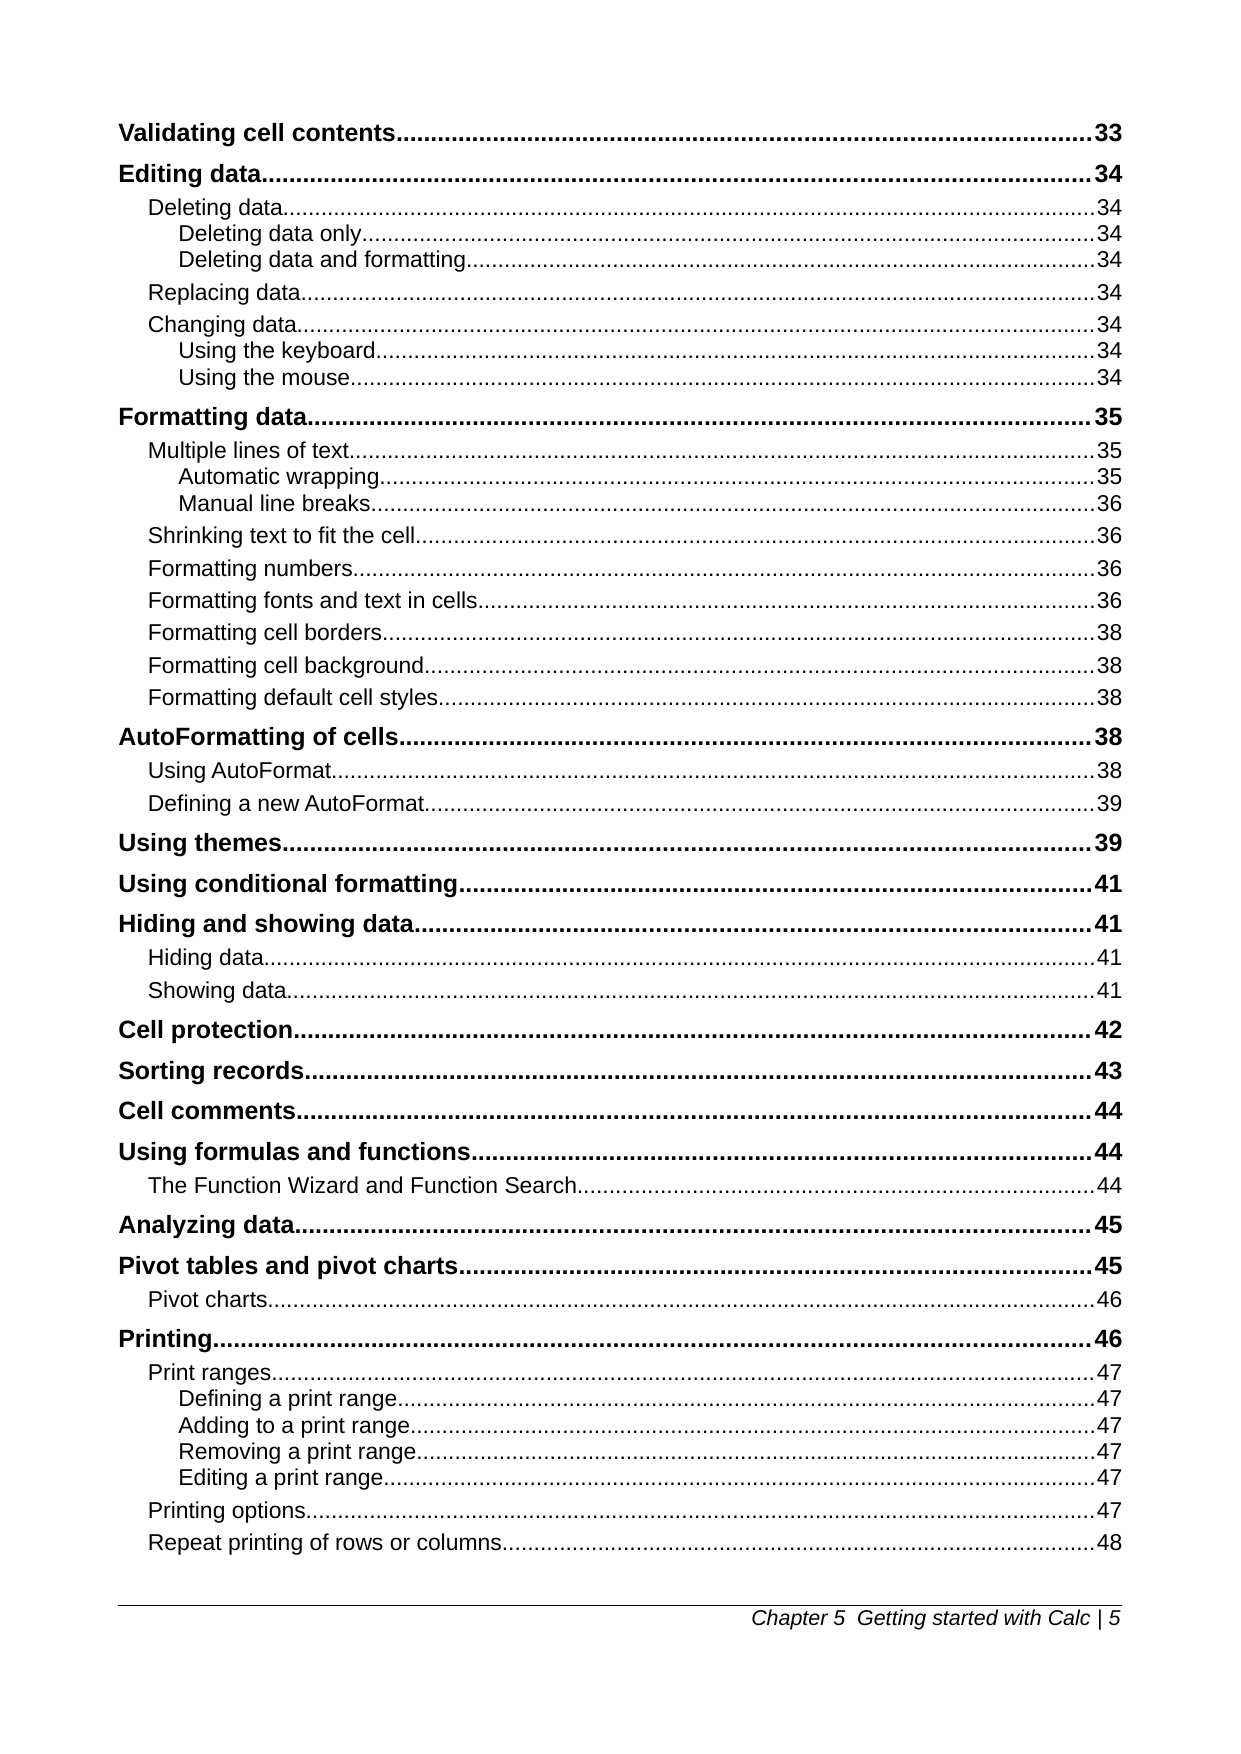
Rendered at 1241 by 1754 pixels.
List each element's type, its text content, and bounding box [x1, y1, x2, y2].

text Hiding data 41 [148, 944, 1122, 971]
text Formatting numbers 36 [148, 554, 1122, 581]
text Print ranges 47 [148, 1359, 1122, 1385]
text Changing data 34 [148, 311, 1122, 337]
text Shrinking text to fit the cell 36 [148, 522, 1122, 548]
text Sorting records 43 [118, 1056, 1122, 1084]
text Showing data 41 [148, 977, 1122, 1003]
text Printing 46 [118, 1324, 1122, 1353]
text The Function Wizard and Function Search 44 [148, 1172, 1122, 1198]
text Using formulas and functions 44 [118, 1137, 1122, 1166]
text Defining a new AutoFormat 39 [148, 789, 1122, 816]
text Hiding and showing data 41 [118, 909, 1122, 938]
text Formatting fonts and text in cells 36 [148, 587, 1122, 613]
text AutoFormatting of cells 38 [118, 722, 1122, 751]
text Deleting data and formatting 34 [178, 246, 1122, 273]
text Cell protection 42 [118, 1015, 1122, 1044]
text Formatting default cell styles 38 [148, 684, 1122, 710]
text Editing a print range 47 [178, 1464, 1122, 1491]
text Cell comments 44 [118, 1096, 1122, 1125]
text Defining a print range 47 [178, 1385, 1122, 1412]
text Analyzing data 45 [118, 1210, 1122, 1239]
text Formatting cell background 38 [148, 652, 1122, 678]
text Formatting cell borders 38 [148, 619, 1122, 646]
text Removing a print range 47 [178, 1438, 1122, 1464]
text Replacing data 34 [148, 279, 1122, 305]
text Manual line breaks 36 [178, 490, 1122, 516]
text Deleting data only 34 [178, 220, 1122, 246]
text Automatic wrapping 35 [178, 463, 1122, 490]
text Using AutoFormat 38 [148, 757, 1122, 783]
text Using themes 39 [118, 828, 1122, 857]
text Printing options 47 [148, 1497, 1122, 1523]
text Pivot charts 46 [148, 1286, 1122, 1312]
text Using the keyboard 34 [178, 337, 1122, 364]
text Using the mouse 34 [178, 364, 1122, 390]
text Using conditional formatting 41 [118, 869, 1122, 897]
text Adding to a print range 47 [178, 1412, 1122, 1438]
text Validating cell contents 33 [118, 118, 1122, 147]
text Repeat printing of rows or columns 48 [148, 1529, 1122, 1555]
text Multiple lines of text 35 [148, 437, 1122, 463]
text Deleting data 34 [148, 194, 1122, 220]
text Pivot tables and pivot charts 45 [118, 1251, 1122, 1280]
text Formatting data 35 [118, 402, 1122, 431]
text Editing data 34 [118, 159, 1122, 188]
